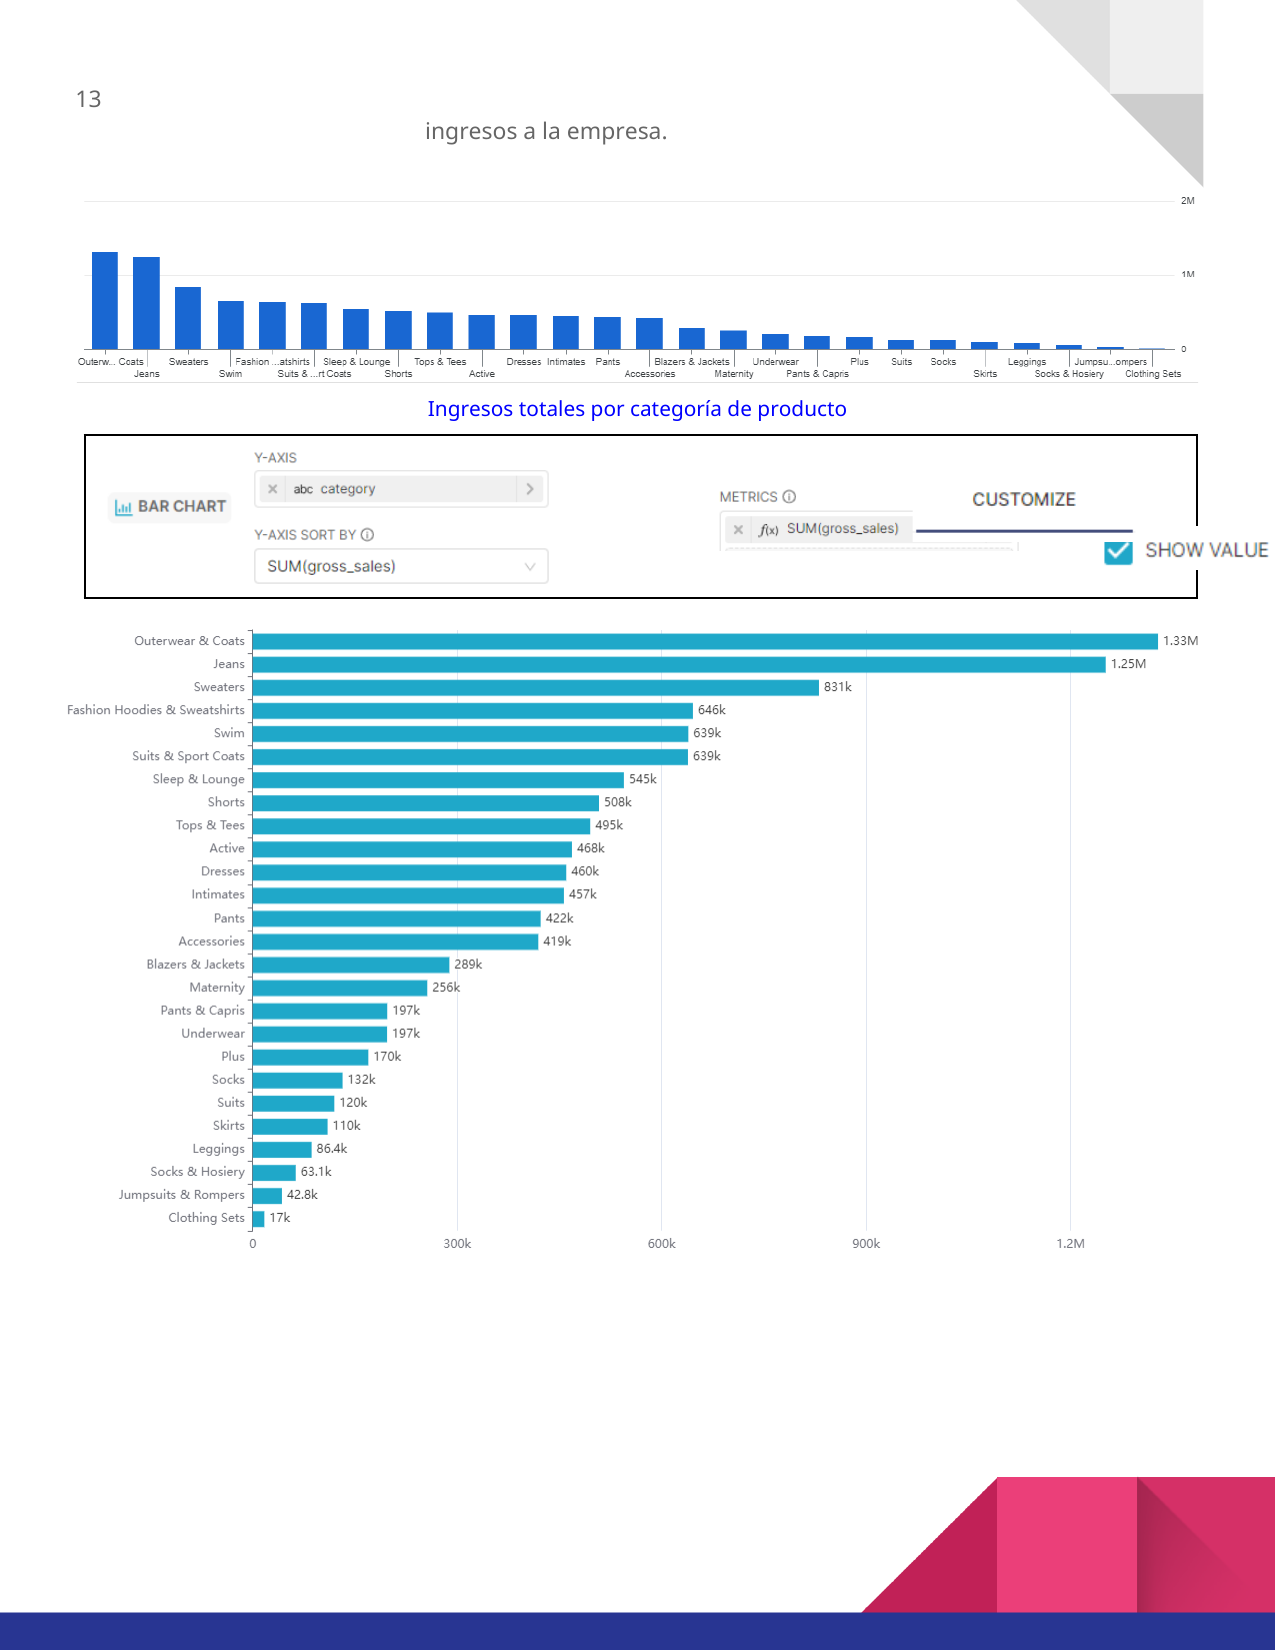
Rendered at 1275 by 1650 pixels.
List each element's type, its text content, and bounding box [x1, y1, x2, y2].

picture [0, 1475, 1275, 1650]
picture [712, 477, 1273, 570]
text ingresos a la empresa. [77, 114, 1198, 187]
picture [104, 487, 232, 526]
table_header [86, 436, 1196, 597]
text Ingresos totales por categoría de producto [77, 384, 1198, 423]
picture [250, 446, 553, 587]
picture [76, 0, 1204, 384]
picture [59, 626, 1204, 1265]
